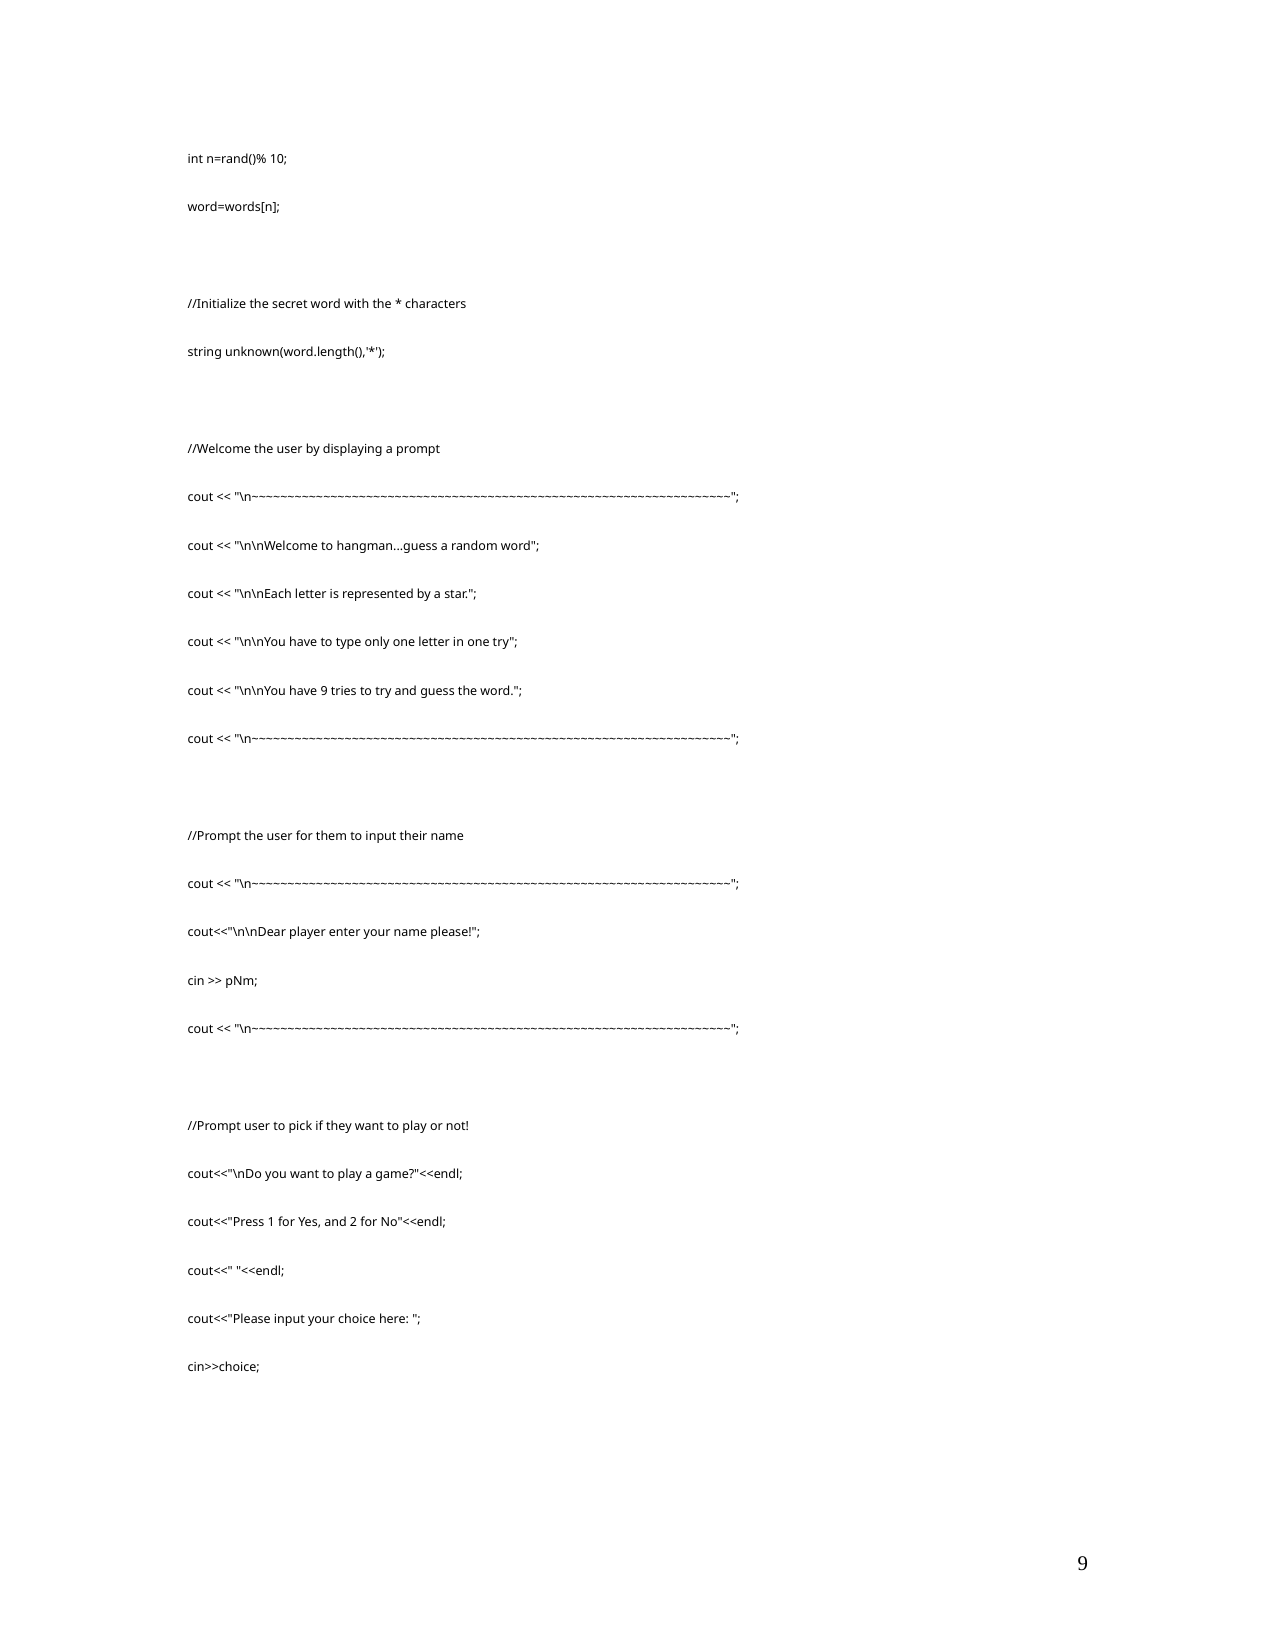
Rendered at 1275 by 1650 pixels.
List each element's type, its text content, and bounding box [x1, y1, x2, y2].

list cin >> pNm; [187, 972, 1087, 989]
list cout << "\n~~~~~~~~~~~~~~~~~~~~~~~~~~~~~~~~~~~~~~~~~~~~~~~~~~~~~~~~~~~~~~~~~~~"; [187, 488, 1087, 505]
list word=words[n]; [187, 198, 1087, 215]
list string unknown(word.length(),'*'); [187, 343, 1087, 360]
list cout<<"Please input your choice here: "; [187, 1310, 1087, 1327]
list cout << "\n~~~~~~~~~~~~~~~~~~~~~~~~~~~~~~~~~~~~~~~~~~~~~~~~~~~~~~~~~~~~~~~~~~~"; [187, 1020, 1087, 1037]
list cout << "\n~~~~~~~~~~~~~~~~~~~~~~~~~~~~~~~~~~~~~~~~~~~~~~~~~~~~~~~~~~~~~~~~~~~"; [187, 730, 1087, 747]
list //Welcome the user by displaying a prompt [187, 440, 1087, 457]
list cout<<"\n\nDear player enter your name please!"; [187, 923, 1087, 940]
list int n=rand()% 10; [187, 150, 1087, 167]
list cin>>choice; [187, 1358, 1087, 1375]
list cout<<"Press 1 for Yes, and 2 for No"<<endl; [187, 1213, 1087, 1230]
list cout << "\n\nWelcome to hangman...guess a random word"; [187, 537, 1087, 554]
list cout<<" "<<endl; [187, 1262, 1087, 1279]
list cout<<"\nDo you want to play a game?"<<endl; [187, 1165, 1087, 1182]
list cout << "\n\nYou have 9 tries to try and guess the word."; [187, 682, 1087, 699]
list //Prompt user to pick if they want to play or not! [187, 1117, 1087, 1134]
list cout << "\n\nYou have to type only one letter in one try"; [187, 633, 1087, 650]
list cout << "\n\nEach letter is represented by a star."; [187, 585, 1087, 602]
list //Initialize the secret word with the * characters [187, 295, 1087, 312]
list //Prompt the user for them to input their name [187, 827, 1087, 844]
list cout << "\n~~~~~~~~~~~~~~~~~~~~~~~~~~~~~~~~~~~~~~~~~~~~~~~~~~~~~~~~~~~~~~~~~~~"; [187, 875, 1087, 892]
